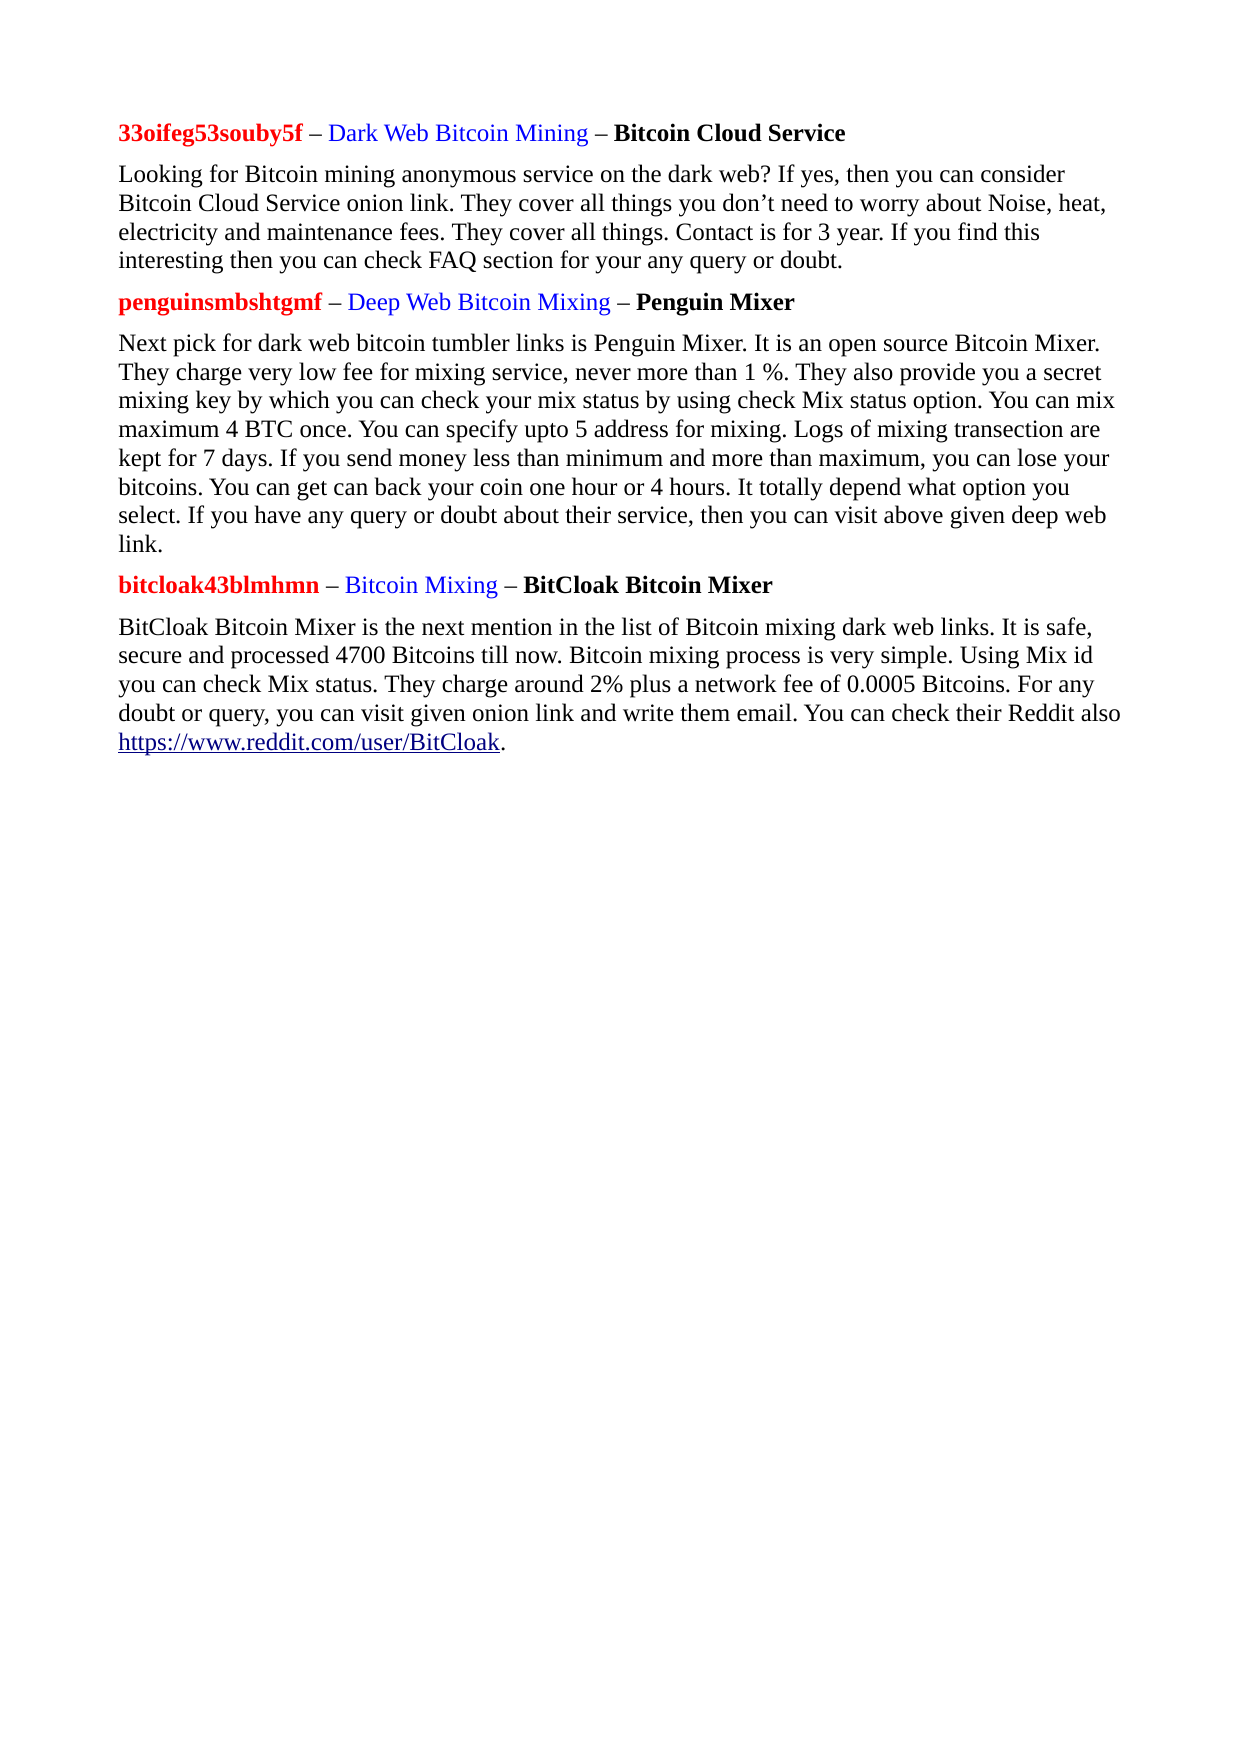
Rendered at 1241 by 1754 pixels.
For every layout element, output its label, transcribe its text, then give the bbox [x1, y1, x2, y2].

text 33oifeg53souby5f – Dark Web Bitcoin Mining – Bitcoin Cloud Service [118, 118, 1122, 147]
text bitcloak43blmhmn – Bitcoin Mixing – BitCloak Bitcoin Mixer [118, 571, 1122, 599]
text BitCloak Bitcoin Mixer is the next mention in the list of Bitcoin mixing dark web links. It is safe, secure and processed 4700 Bitcoins till now. Bitcoin mixing process is very simple. Using Mix id you can check Mix status. They charge around 2% plus a network fee of 0.0005 Bitcoins. For any doubt or query, you can visit given onion link and write them email. You can check their Reddit also https://www.reddit.com/user/BitCloak. [118, 612, 1122, 756]
text Looking for Bitcoin mining anonymous service on the dark web? If yes, then you can consider Bitcoin Cloud Service onion link. They cover all things you don’t need to worry about Noise, heat, electricity and maintenance fees. They cover all things. Contact is for 3 year. If you find this interesting then you can check FAQ section for your any query or doubt. [118, 159, 1122, 274]
text Next pick for dark web bitcoin tumbler links is Penguin Mixer. It is an open source Bitcoin Mixer. They charge very low fee for mixing service, never more than 1 %. They also provide you a secret mixing key by which you can check your mix status by using check Mix status option. You can mix maximum 4 BTC once. You can specify upto 5 address for mixing. Logs of mixing transection are kept for 7 days. If you send money less than minimum and more than maximum, you can lose your bitcoins. You can get can back your coin one hour or 4 hours. It totally depend what option you select. If you have any query or doubt about their service, then you can visit above given deep web link. [118, 328, 1122, 558]
text penguinsmbshtgmf – Deep Web Bitcoin Mixing – Penguin Mixer [118, 287, 1122, 316]
